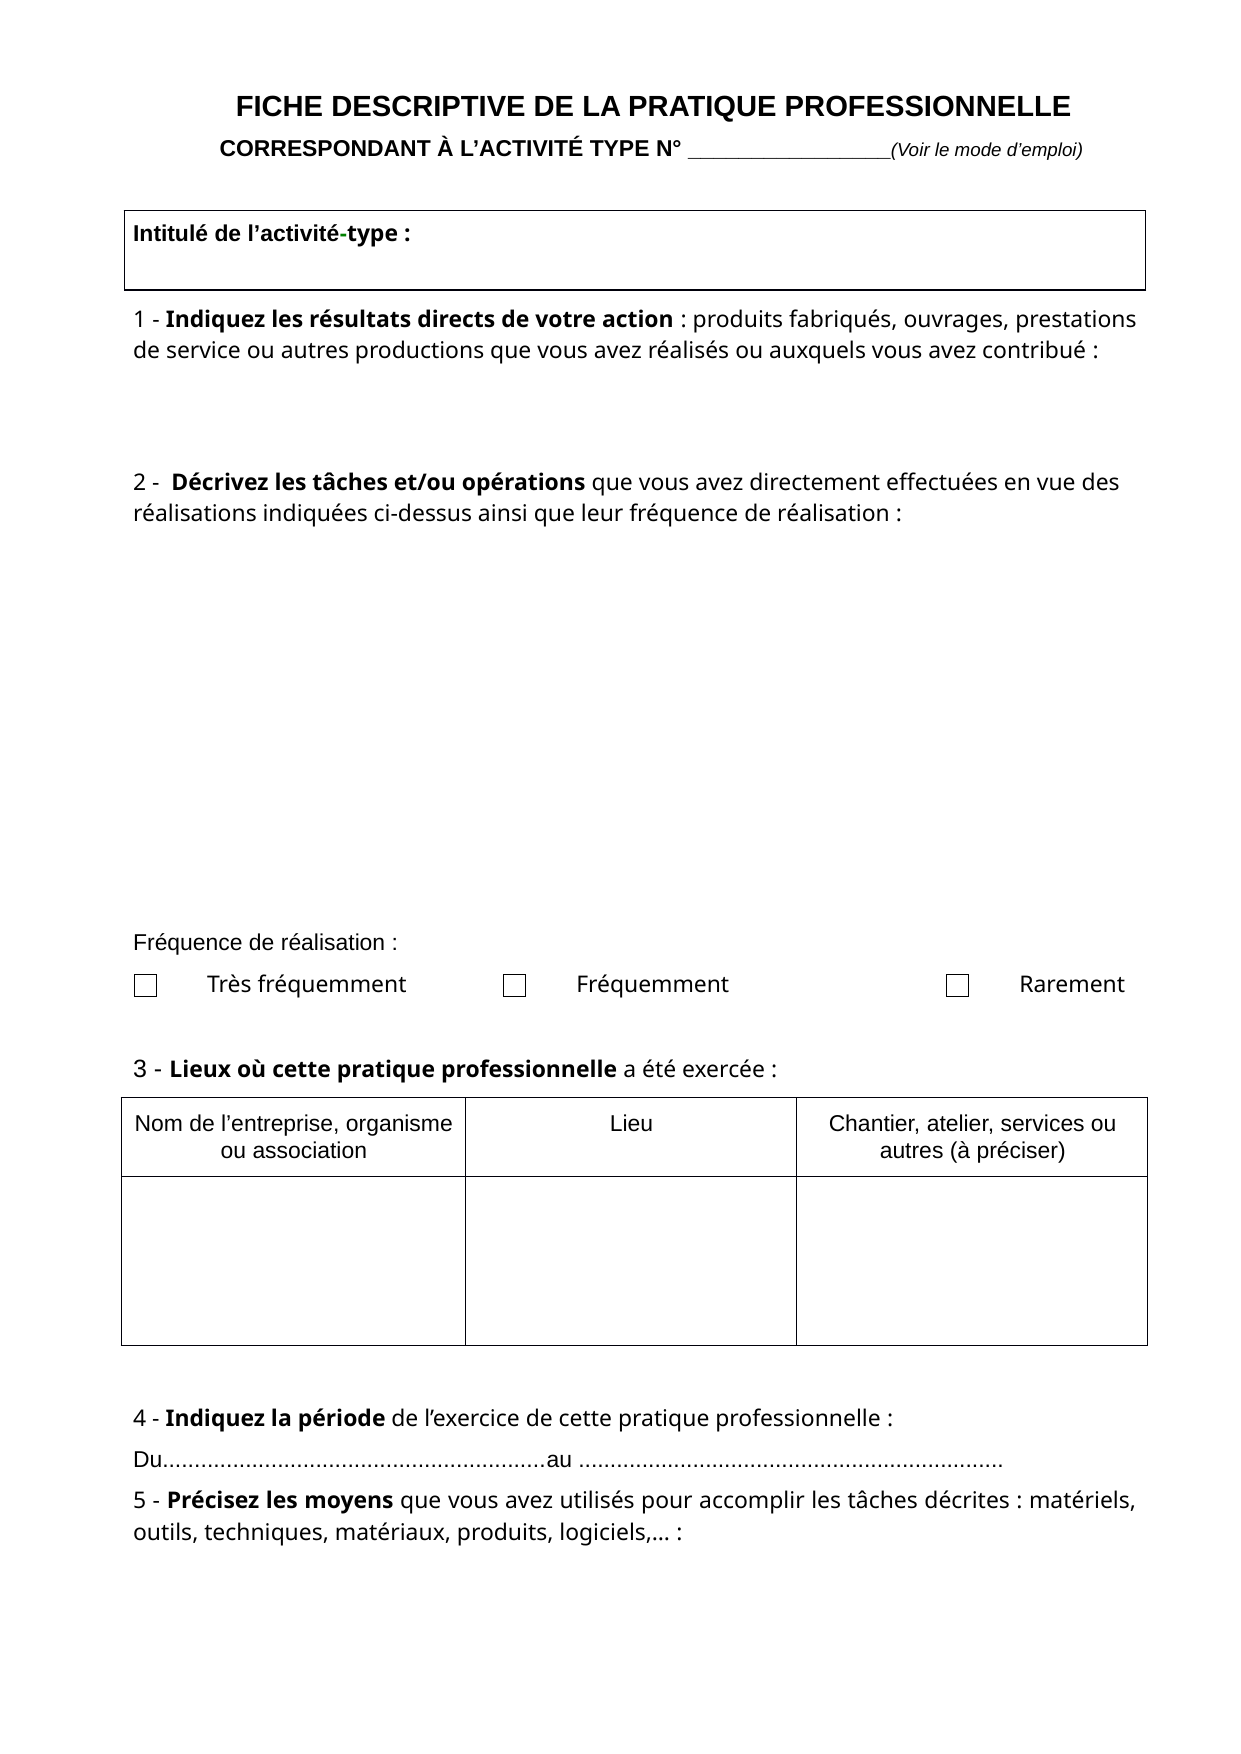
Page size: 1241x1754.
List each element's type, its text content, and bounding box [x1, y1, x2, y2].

text Fréquence de réalisation : [133, 929, 1137, 956]
text 5 - Précisez les moyens que vous avez utilisés pour accomplir les tâches décrites : matériels, outils, techniques, matériaux, produits, logiciels,… : [133, 1484, 1137, 1547]
text Du au [133, 1446, 1137, 1472]
table_header Chantier, atelier, services ou autres (à préciser) [797, 1098, 1147, 1176]
table_header Nom de l’entreprise, organisme ou association [122, 1098, 465, 1176]
text 3 - Lieux où cette pratique professionnelle a été exercée : [133, 1053, 1137, 1084]
subtitle Fiche descriptive de la pratique professionnelle [170, 89, 1137, 122]
text Très fréquemment Fréquemment Rarement [133, 968, 1137, 999]
text 4 - Indiquez la période de l’exercice de cette pratique professionnelle : [133, 1402, 1137, 1433]
table_cell [797, 1177, 1147, 1344]
text Intitulé de l’activité-type : [125, 211, 1145, 249]
subtitle Correspondant à l’activité type n° (Voir le mode d’emploi) [170, 135, 1137, 161]
text 2 - Décrivez les tâches et/ou opérations que vous avez directement effectuées en vue des réalisations indiquées ci-dessus ainsi que leur fréquence de réalisation : [133, 466, 1137, 528]
table_cell [466, 1177, 796, 1344]
text 1 - Indiquez les résultats directs de votre action : produits fabriqués, ouvrages, prestations de service ou autres productions que vous avez réalisés ou auxquels vous avez contribué : [133, 303, 1137, 366]
table_cell [122, 1177, 465, 1344]
table_header Lieu [466, 1098, 796, 1176]
